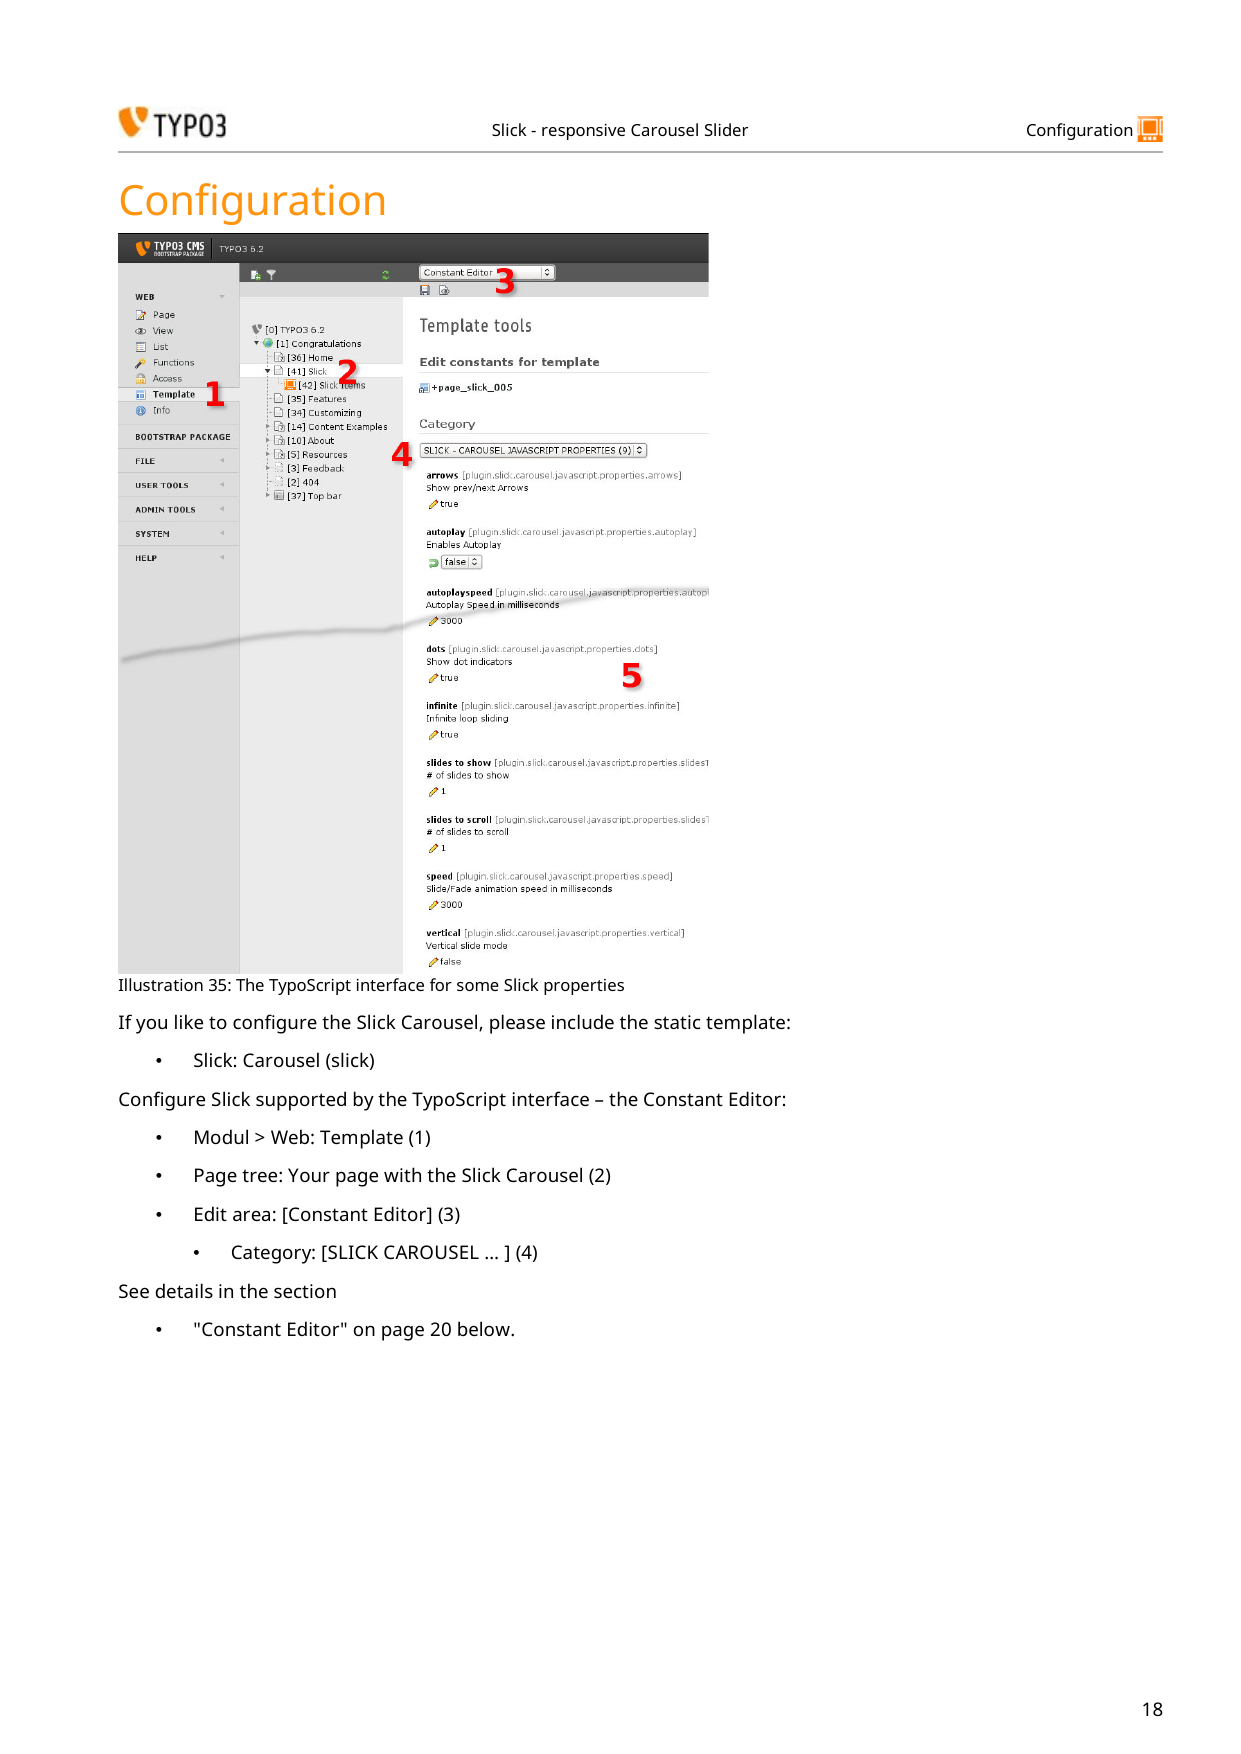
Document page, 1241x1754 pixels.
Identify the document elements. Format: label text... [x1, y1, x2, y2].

picture [1137, 116, 1163, 142]
subtitle Configuration [118, 171, 1163, 227]
list Edit area: [Constant Editor] (3) [156, 1201, 1163, 1227]
text See details in the section [118, 1278, 1163, 1304]
list "Constant Editor" on page 19 below. [156, 1316, 1163, 1342]
text Illustration 35: The TypoScript interface for some Slick properties [118, 974, 709, 996]
list Modul > Web: Template (1) [156, 1124, 1163, 1150]
list Page tree: Your page with the Slick Carousel (2) [156, 1162, 1163, 1188]
text Configure Slick supported by the TypoScript interface – the Constant Editor: [118, 1086, 1163, 1112]
picture [118, 106, 227, 138]
picture [118, 233, 709, 974]
text If you like to configure the Slick Carousel, please include the static template: [118, 1009, 1163, 1035]
list Category: [SLICK CAROUSEL … ] (4) [193, 1239, 1163, 1265]
list Slick: Carousel (slick) [156, 1047, 1163, 1073]
